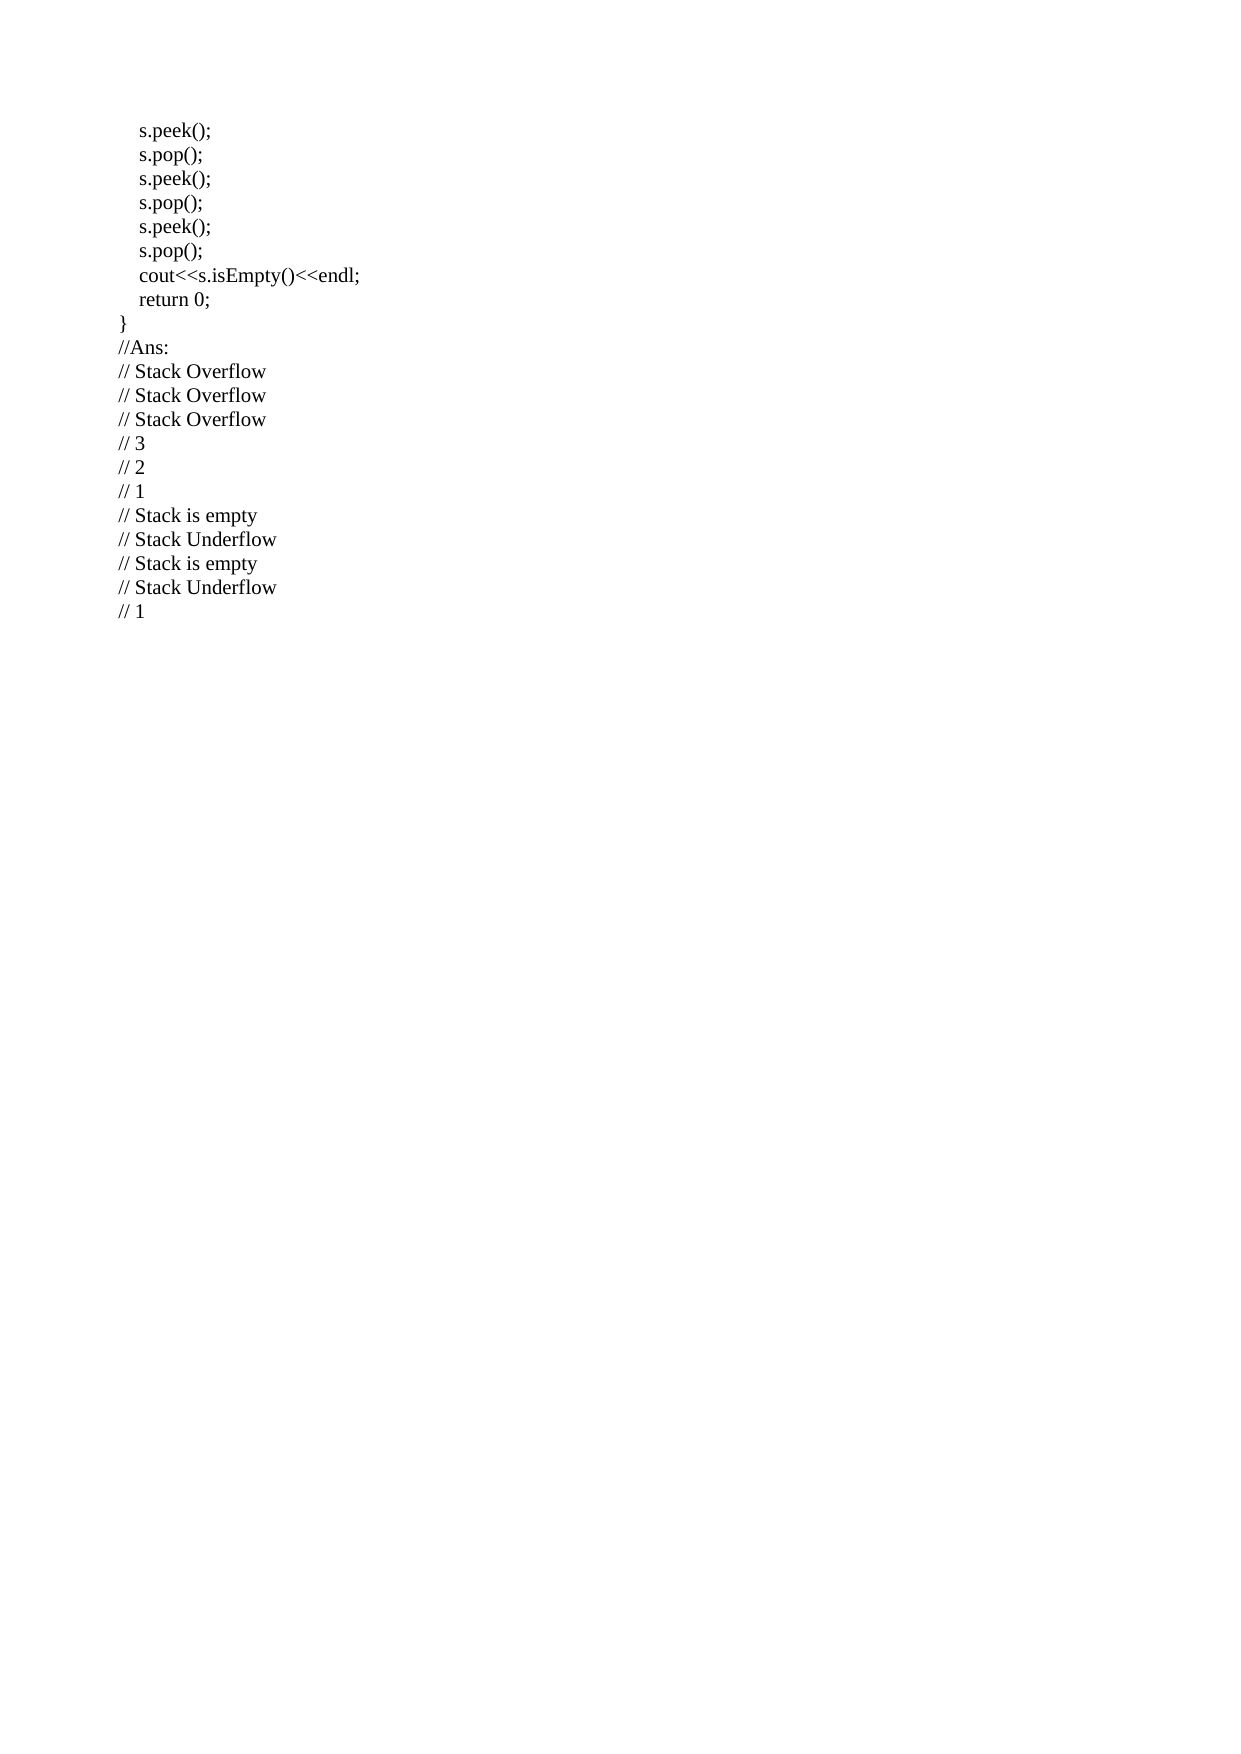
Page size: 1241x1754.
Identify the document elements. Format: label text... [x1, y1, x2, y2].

text //Ans: [118, 335, 1122, 359]
text // Stack Underflow [118, 527, 1122, 551]
text s.pop(); [118, 142, 1122, 166]
text // 3 [118, 431, 1122, 455]
text // Stack is empty [118, 551, 1122, 575]
text // Stack Overflow [118, 383, 1122, 407]
text // 1 [118, 599, 1122, 623]
text s.peek(); [118, 118, 1122, 142]
text s.peek(); [118, 166, 1122, 190]
text s.peek(); [118, 214, 1122, 238]
text s.pop(); [118, 190, 1122, 214]
text // Stack Underflow [118, 575, 1122, 599]
text s.pop(); [118, 238, 1122, 262]
text // Stack is empty [118, 503, 1122, 527]
text // 2 [118, 455, 1122, 479]
text // Stack Overflow [118, 407, 1122, 431]
text return 0; [118, 287, 1122, 311]
text // Stack Overflow [118, 359, 1122, 383]
text cout<<s.isEmpty()<<endl; [118, 262, 1122, 287]
text } [118, 311, 1122, 335]
text // 1 [118, 479, 1122, 503]
